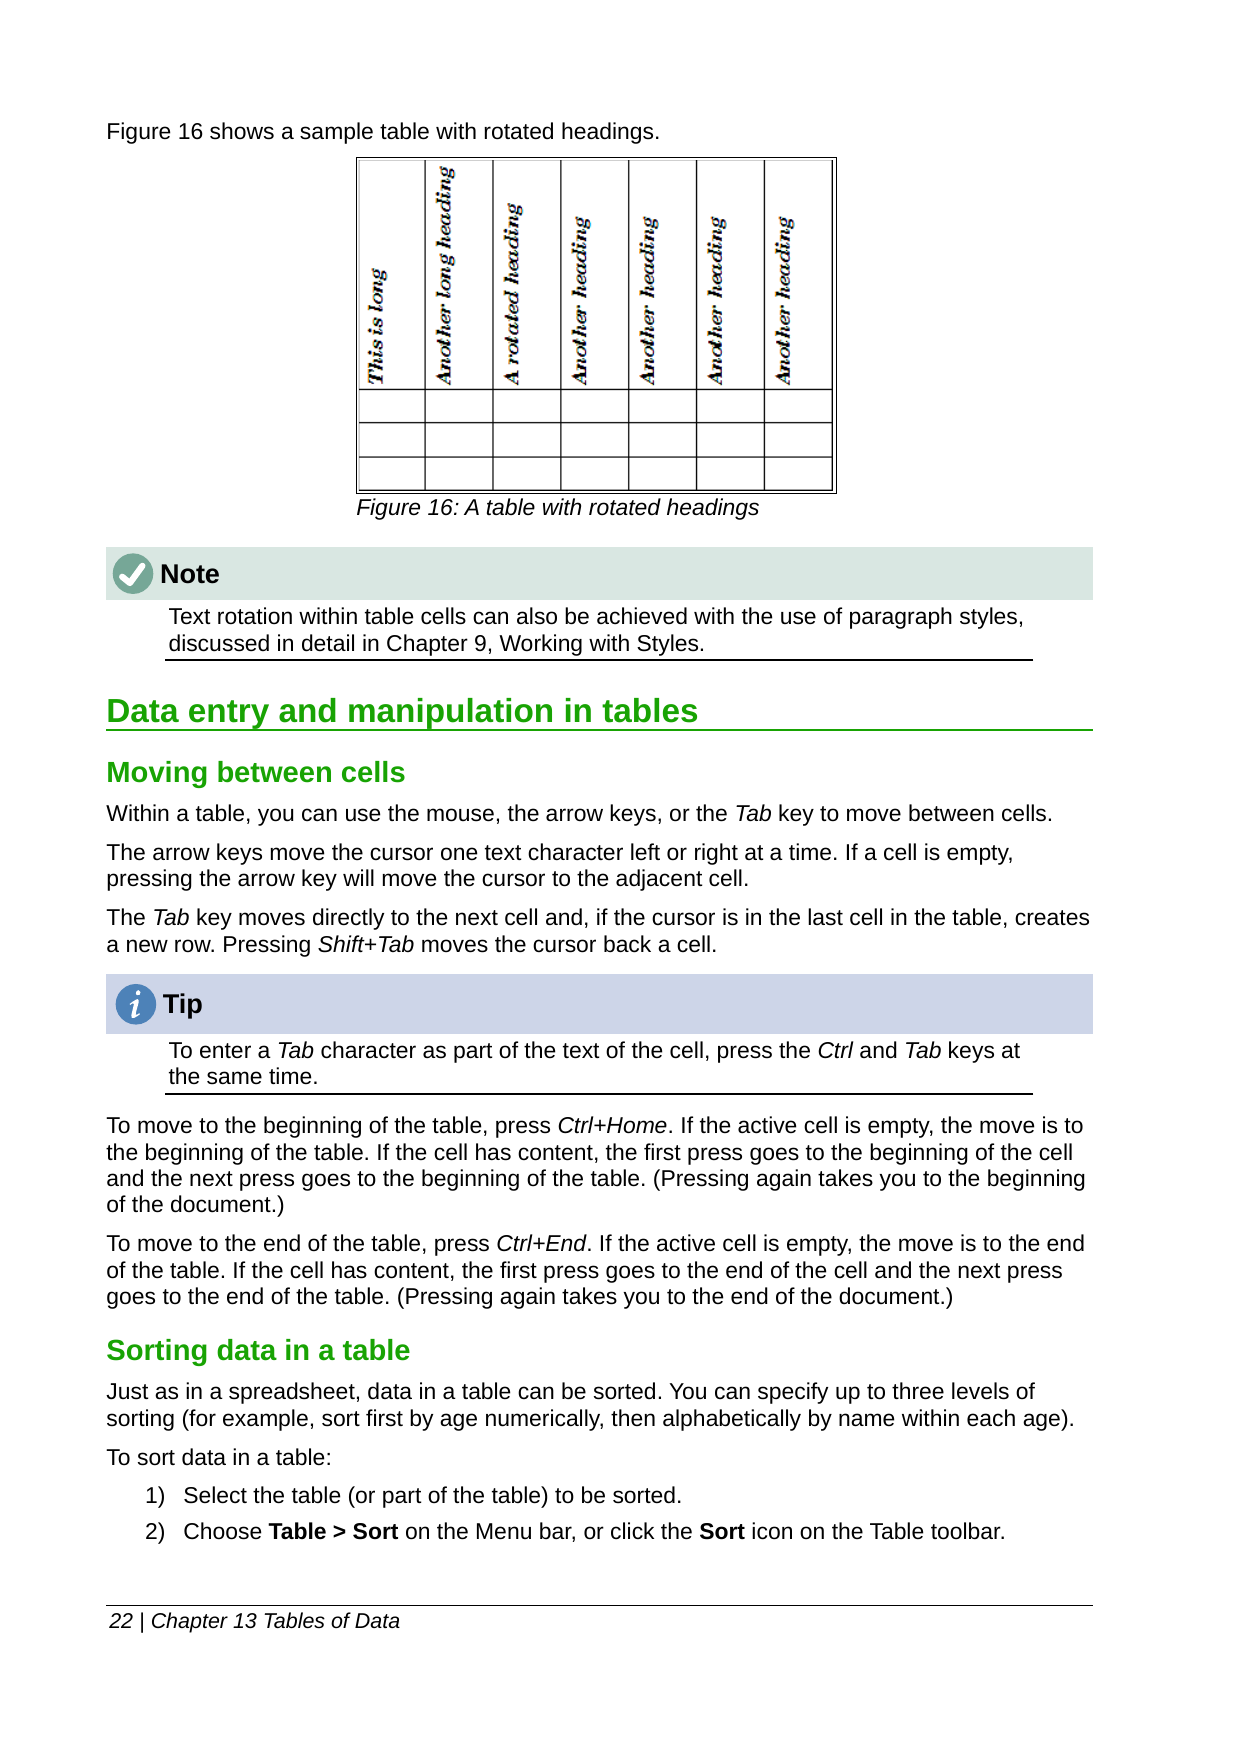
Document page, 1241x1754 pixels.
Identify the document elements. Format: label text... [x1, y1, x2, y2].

subtitle Note [106, 547, 1093, 600]
list Select the table (or part of the table) to be sorted. [165, 1482, 1093, 1509]
list To sort data in a table: [106, 1443, 1093, 1470]
text The arrow keys move the cursor one text character left or right at a time. If a cell is empty, pressing the arrow key will move the cursor to the adjacent cell. [106, 839, 1093, 892]
list Choose Table > Sort on the Menu bar, or click the Sort icon on the Table toolbar. [165, 1518, 1093, 1544]
subtitle Moving between cells [106, 755, 1093, 788]
text Within a table, you can use the mouse, the arrow keys, or the Tab key to move between cells. [106, 800, 1093, 826]
text The Tab key moves directly to the next cell and, if the cursor is in the last cell in the table, creates a new row. Pressing Shift+Tab moves the cursor back a cell. [106, 904, 1093, 957]
text To enter a Tab character as part of the text of the cell, press the Ctrl and Tab keys at the same time. [165, 1034, 1033, 1093]
text To move to the beginning of the table, press Ctrl+Home. If the active cell is empty, the move is to the beginning of the table. If the cell has content, the first press goes to the beginning of the cell and the next press goes to the beginning of the table. (Pressing again takes you to the beginning of the document.) [106, 1112, 1093, 1218]
text Figure 16 shows a sample table with rotated headings. [106, 118, 1093, 144]
subtitle Sorting data in a table [106, 1333, 1093, 1367]
picture [358, 160, 833, 491]
text Figure 16: A table with rotated headings [356, 494, 836, 520]
subtitle Tip [106, 974, 1093, 1034]
subtitle Data entry and manipulation in tables [106, 691, 1093, 729]
text Text rotation within table cells can also be achieved with the use of paragraph styles, discussed in detail in Chapter 9, Working with Styles. [165, 600, 1033, 659]
text To move to the end of the table, press Ctrl+End. If the active cell is empty, the move is to the end of the table. If the cell has content, the first press goes to the end of the cell and the next press goes to the end of the table. (Pressing again takes you to the end of the document.) [106, 1230, 1093, 1309]
text Just as in a spreadsheet, data in a table can be sorted. You can specify up to three levels of sorting (for example, sort first by age numerically, then alphabetically by name within each age). [106, 1378, 1093, 1431]
